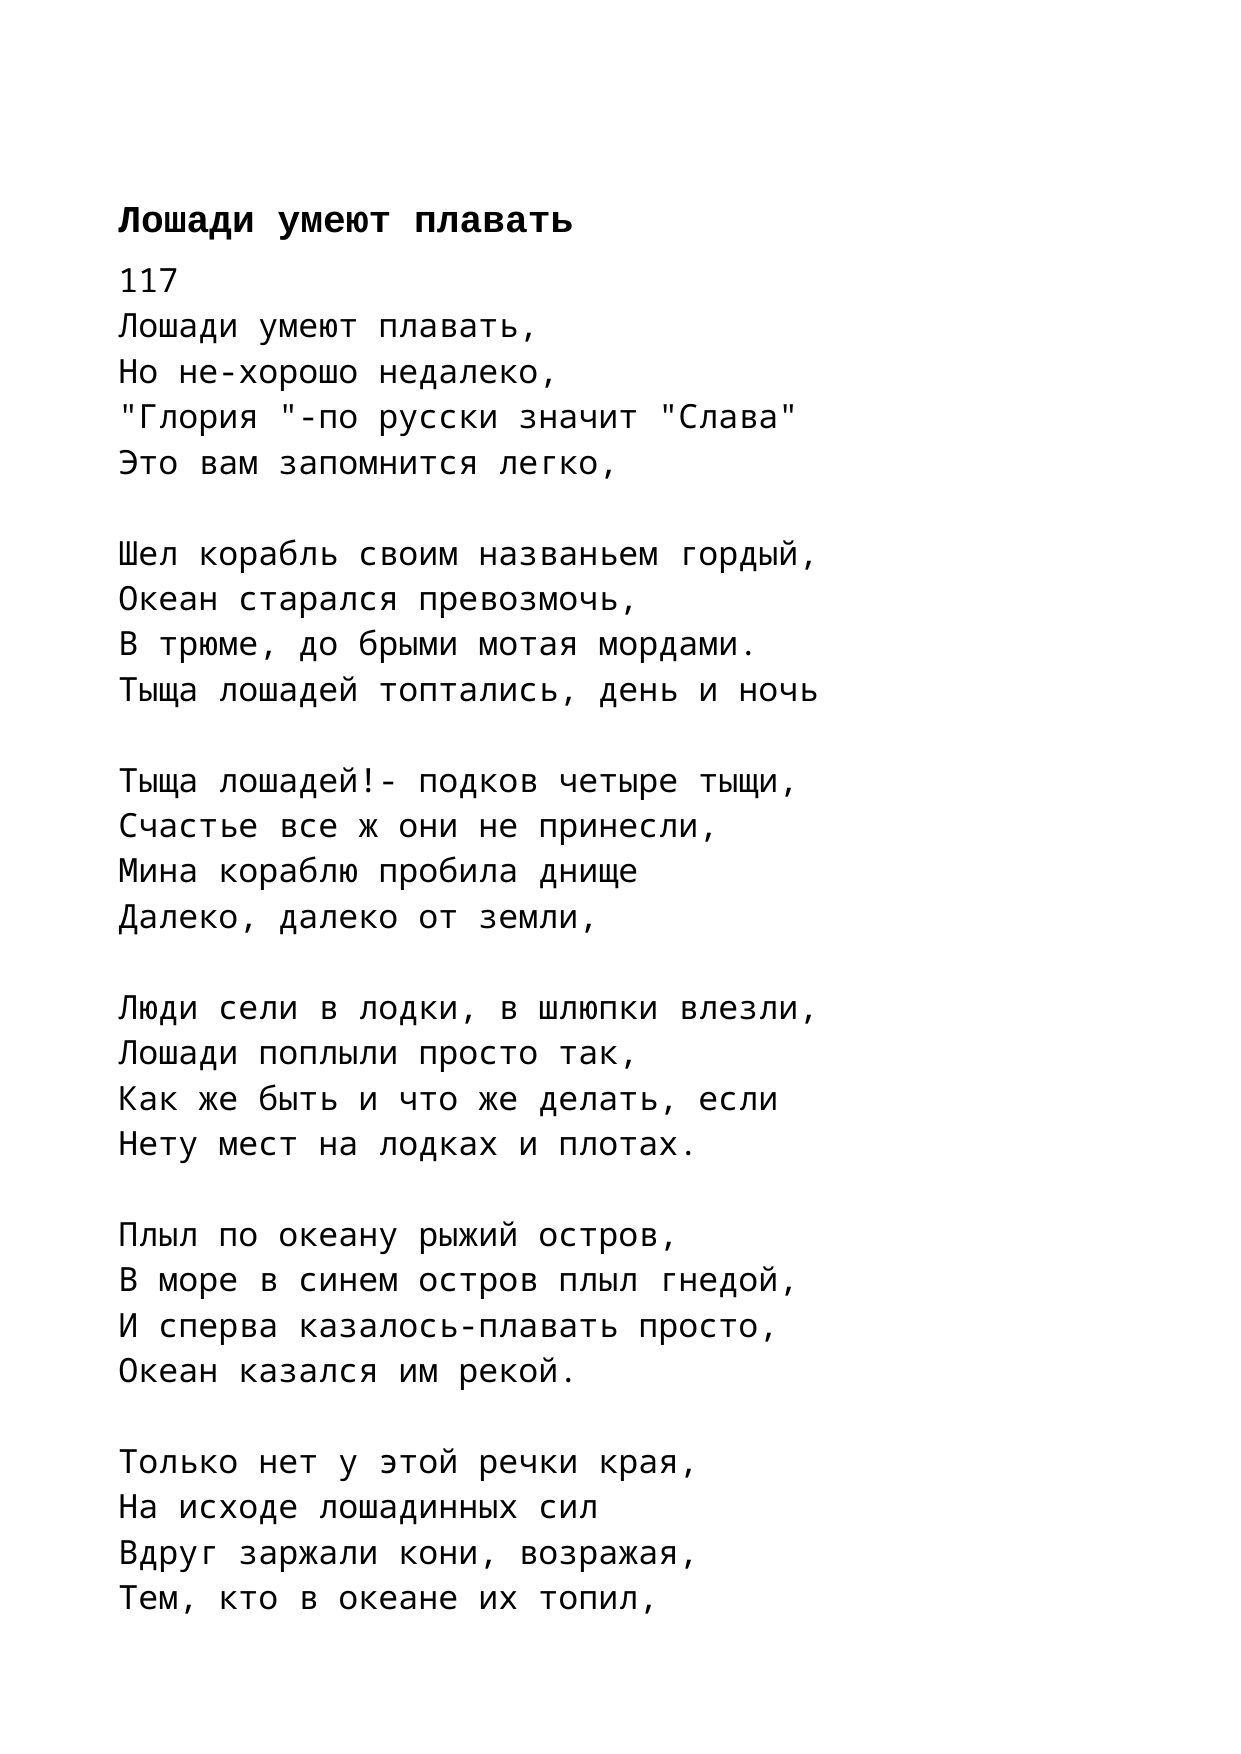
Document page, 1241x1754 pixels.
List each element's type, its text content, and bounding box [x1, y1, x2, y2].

text Нету мест на лодках и плотах. [118, 1120, 1122, 1165]
text Далеко, далеко от земли, [118, 893, 1122, 938]
text Мина кораблю пробила днище [118, 847, 1122, 893]
text На исходе лошадинных сил [118, 1483, 1122, 1528]
text Тыща лошадей топтались, день и ночь [118, 666, 1122, 711]
text Тем, кто в океане их топил, [118, 1574, 1122, 1619]
text И сперва казалось-плавать просто, [118, 1301, 1122, 1347]
subtitle Лошади умеют плавать [118, 201, 1122, 244]
text В море в синем остров плыл гнедой, [118, 1256, 1122, 1301]
text Океан казался им рекой. [118, 1347, 1122, 1392]
text Океан старался превозмочь, [118, 575, 1122, 620]
text Плыл по океану рыжий остров, [118, 1211, 1122, 1256]
text Только нет у этой речки края, [118, 1438, 1122, 1483]
text Счастье все ж они не принесли, [118, 802, 1122, 847]
text "Глория "-по русски значит "Слава" [118, 393, 1122, 438]
text Как же быть и что же делать, если [118, 1074, 1122, 1120]
text Тыща лошадей!- подков четыре тыщи, [118, 756, 1122, 802]
text Но не-хорошо недалеко, [118, 348, 1122, 393]
text Лошади поплыли просто так, [118, 1029, 1122, 1074]
text Вдруг заржали кони, возражая, [118, 1528, 1122, 1574]
text 117 [118, 257, 1122, 302]
text Это вам запомнится легко, [118, 438, 1122, 484]
text Лошади умеют плавать, [118, 302, 1122, 348]
text В трюме, до брыми мотая мордами. [118, 620, 1122, 666]
text Шел корабль своим названьем гордый, [118, 529, 1122, 575]
text Люди сели в лодки, в шлюпки влезли, [118, 983, 1122, 1029]
